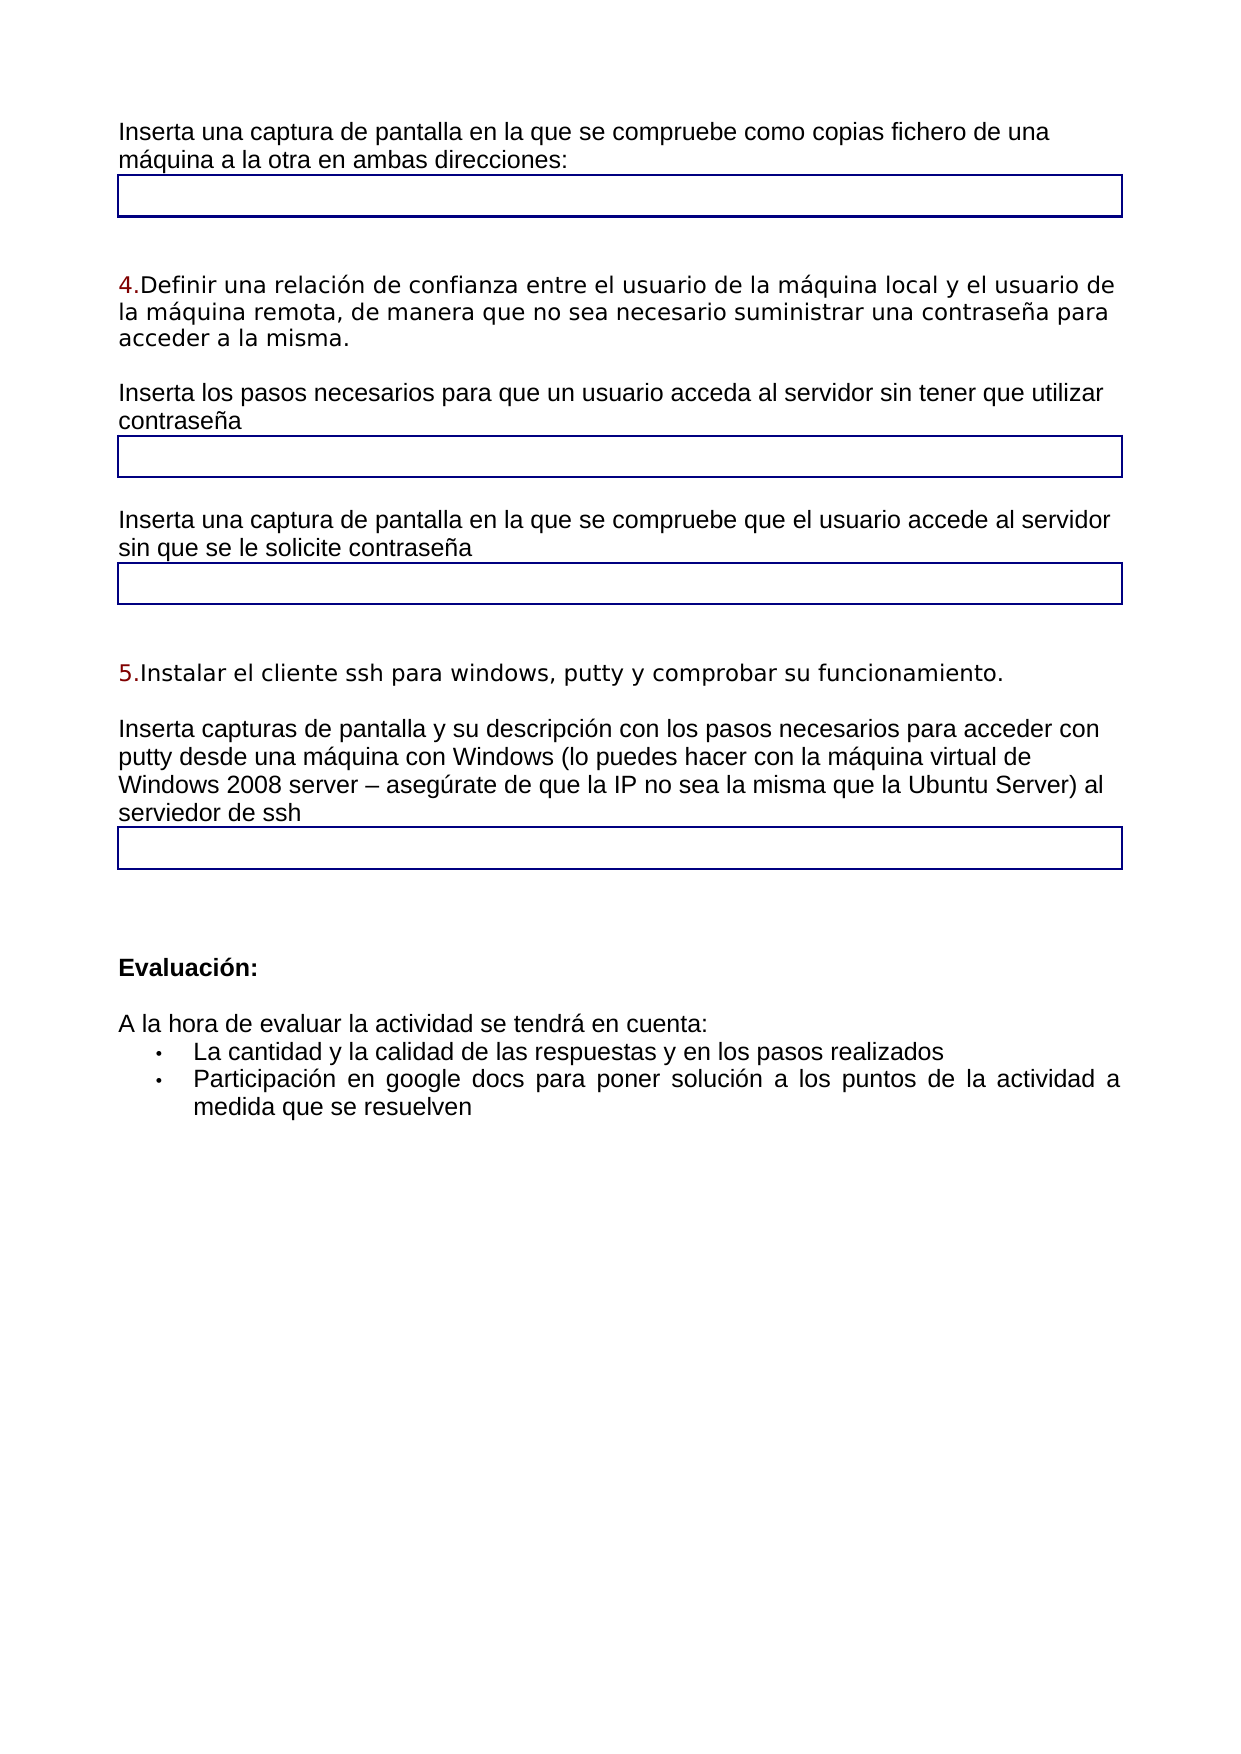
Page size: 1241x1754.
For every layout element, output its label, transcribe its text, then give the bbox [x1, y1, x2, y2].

text Inserta los pasos necesarios para que un usuario acceda al servidor sin tener que utilizar contraseña [118, 379, 1122, 434]
text Inserta una captura de pantalla en la que se compruebe que el usuario accede al servidor sin que se le solicite contraseña [118, 506, 1122, 562]
text Inserta una captura de pantalla en la que se compruebe como copias fichero de una máquina a la otra en ambas direcciones: [118, 118, 1122, 174]
list La cantidad y la calidad de las respuestas y en los pasos realizados [156, 1037, 1122, 1065]
list Participación en google docs para poner solución a los puntos de la actividad a medida que se resuelven [156, 1065, 1122, 1121]
text Inserta capturas de pantalla y su descripción con los pasos necesarios para acceder con putty desde una máquina con Windows (lo puedes hacer con la máquina virtual de Windows 2008 server – asegúrate de que la IP no sea la misma que la Ubuntu Server) al serviedor de ssh [118, 714, 1122, 826]
table_header [119, 564, 1121, 603]
table_header [119, 828, 1121, 868]
table_header [119, 176, 1121, 215]
table_header [119, 437, 1121, 476]
text 4.Definir una relación de confianza entre el usuario de la máquina local y el usuario de la máquina remota, de manera que no sea necesario suministrar una contraseña para acceder a la misma. [118, 272, 1122, 352]
text Evaluación: [118, 953, 1122, 981]
text A la hora de evaluar la actividad se tendrá en cuenta: [118, 1009, 1122, 1037]
text 5.Instalar el cliente ssh para windows, putty y comprobar su funcionamiento. [118, 660, 1122, 687]
